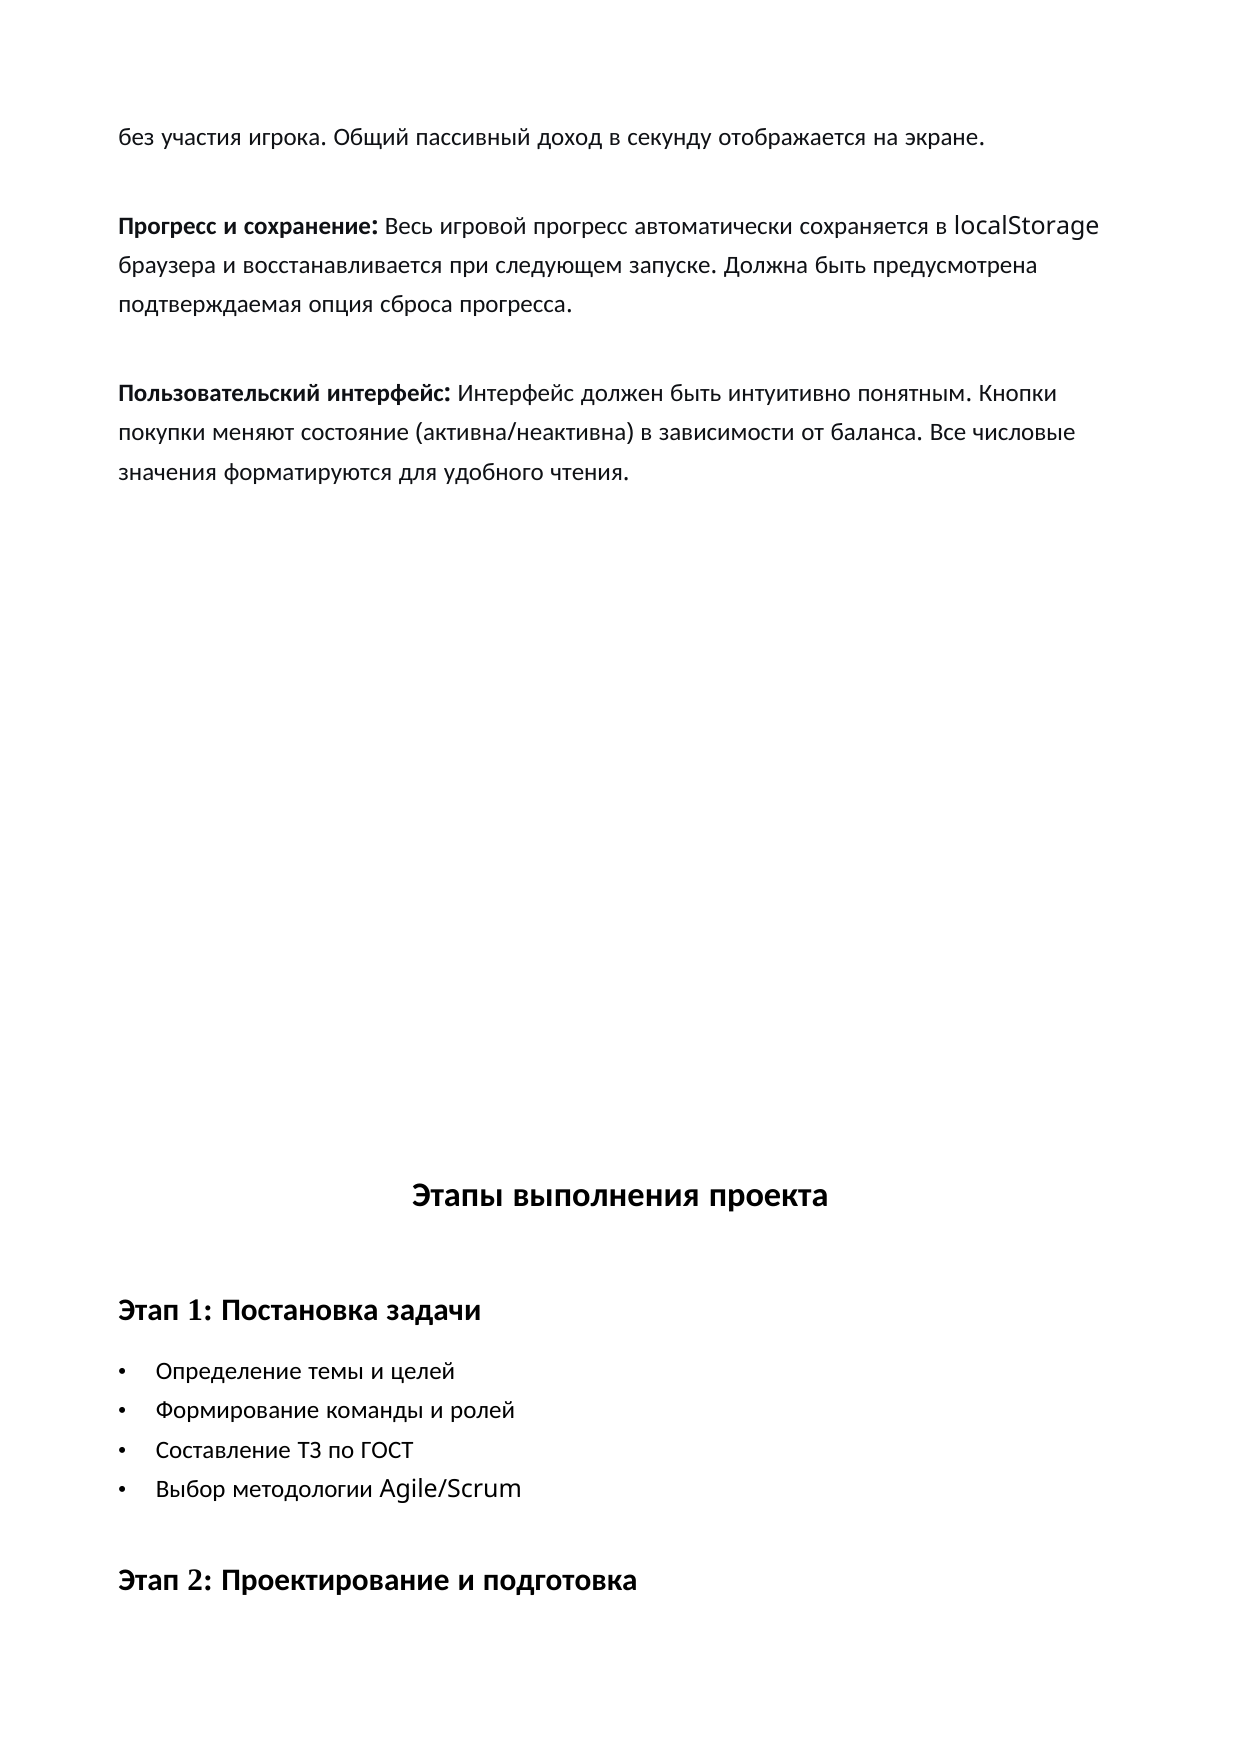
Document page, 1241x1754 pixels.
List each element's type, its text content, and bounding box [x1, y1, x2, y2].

list Формирование команды и ролей [81, 1392, 1122, 1426]
list Выбор методологии Agile/Scrum [81, 1470, 1122, 1504]
text Этап 1: Постановка задачи [118, 1290, 1122, 1328]
list Составление ТЗ по ГОСТ [81, 1431, 1122, 1465]
text без участия игрока. Общий пассивный доход в секунду отображается на экране. [118, 118, 1122, 152]
text Пользовательский интерфейс: Интерфейс должен быть интуитивно понятным. Кнопки покупки меняют состояние (активна/неактивна) в зависимости от баланса. Все числовые значения форматируются для удобного чтения. [118, 375, 1122, 487]
list Определение темы и целей [81, 1353, 1122, 1387]
text Этап 2: Проектирование и подготовка [118, 1559, 1122, 1598]
text Прогресс и сохранение: Весь игровой прогресс автоматически сохраняется в localStorage браузера и восстанавливается при следующем запуске. Должна быть предусмотрена подтверждаемая опция сброса прогресса. [118, 207, 1122, 320]
text Этапы выполнения проекта [118, 1173, 1122, 1215]
